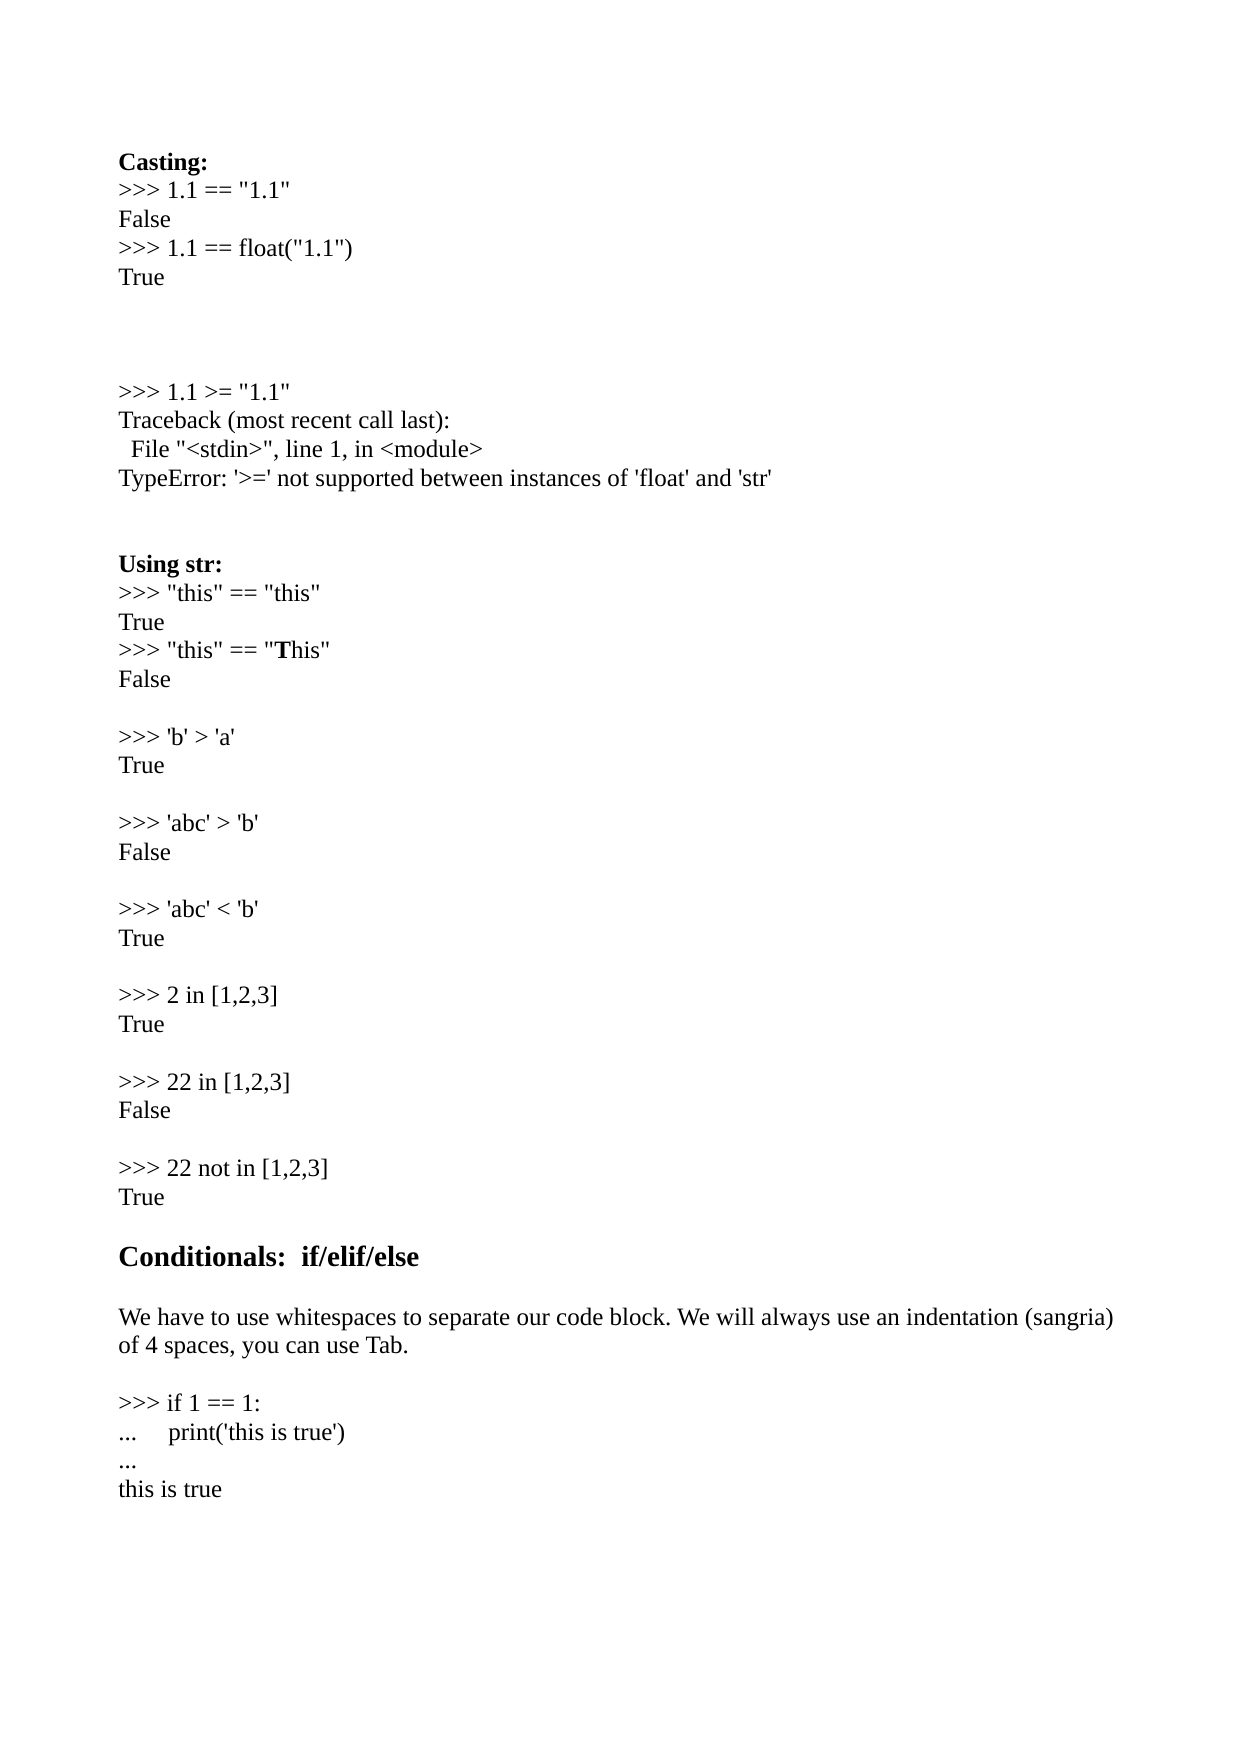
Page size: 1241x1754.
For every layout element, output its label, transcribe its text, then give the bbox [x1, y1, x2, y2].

text False [118, 204, 1122, 233]
text We have to use whitespaces to separate our code block. We will always use an indentation (sangria) of 4 spaces, you can use Tab. [118, 1302, 1122, 1359]
text True [118, 607, 1122, 636]
text Casting: [118, 147, 1122, 176]
text >>> 'abc' < 'b' [118, 894, 1122, 923]
text >>> 'b' > 'a' [118, 722, 1122, 751]
text >>> 1.1 == "1.1" [118, 176, 1122, 204]
text False [118, 1096, 1122, 1124]
text >>> "this" == "this" [118, 578, 1122, 607]
text ... print('this is true') [118, 1417, 1122, 1445]
text this is true [118, 1474, 1122, 1503]
text False [118, 664, 1122, 693]
text >>> 2 in [1,2,3] [118, 981, 1122, 1009]
text >>> 1.1 == float("1.1") [118, 233, 1122, 262]
text True [118, 1182, 1122, 1211]
text >>> 22 not in [1,2,3] [118, 1153, 1122, 1182]
text True [118, 262, 1122, 291]
text >>> 1.1 >= "1.1" [118, 377, 1122, 406]
text >>> 22 in [1,2,3] [118, 1067, 1122, 1096]
text >>> if 1 == 1: [118, 1388, 1122, 1417]
text Using str: [118, 549, 1122, 578]
text Traceback (most recent call last): [118, 406, 1122, 434]
text >>> 'abc' > 'b' [118, 808, 1122, 837]
text True [118, 751, 1122, 779]
text ... [118, 1445, 1122, 1474]
text TypeError: '>=' not supported between instances of 'float' and 'str' [118, 463, 1122, 492]
text True [118, 923, 1122, 952]
text False [118, 837, 1122, 866]
text True [118, 1009, 1122, 1038]
text File "<stdin>", line 1, in <module> [118, 434, 1122, 463]
text >>> "this" == "This" [118, 636, 1122, 664]
text Conditionals: if/elif/else [118, 1239, 1122, 1273]
